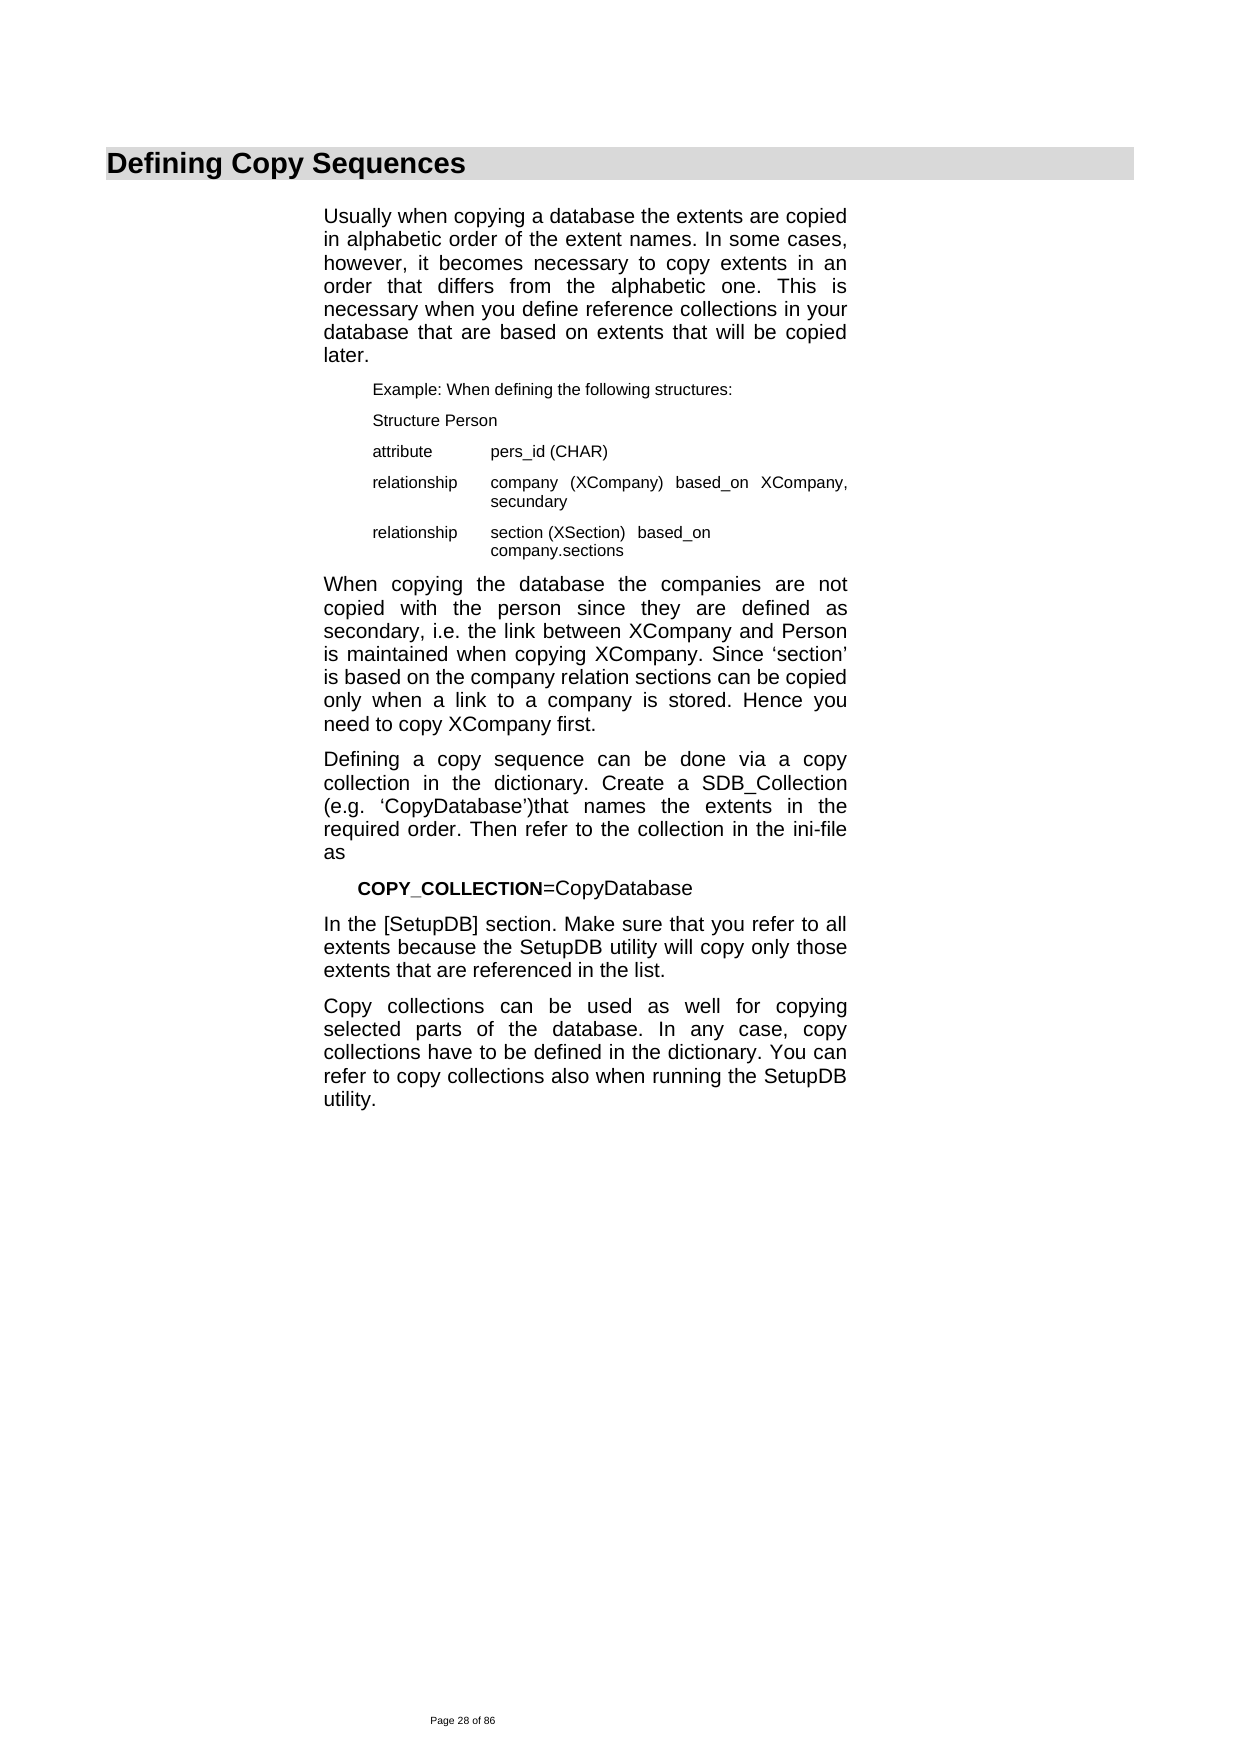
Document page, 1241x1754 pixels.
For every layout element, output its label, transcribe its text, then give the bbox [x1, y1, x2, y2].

subtitle Defining Copy Sequences [106, 147, 1134, 180]
table_header Usually when copying a database the extents are copied in alphabetic order of the extent names. In some cases, however, it becomes necessary to copy extents in an order that differs from the alphabetic one. This is necessary when you define reference collections in your database that are based on extents that will be copied later. Example: When defining the following structures: Structure Person attribute pers_id (CHAR) relationship company (XCompany) based_on XCompany, secundary relationship section (XSection) based_on company.sections When copying the database the companies are not copied with the person since they are defined as secondary, i.e. the link between XCompany and Person is maintained when copying XCompany. Since ‘section’ is based on the company relation sections can be copied only when a link to a company is stored. Hence you need to copy XCompany first. Defining a copy sequence can be done via a copy collection in the dictionary. Create a SDB_Collection (e.g. ‘CopyDatabase’)that names the extents in the required order. Then refer to the collection in the ini-file as COPY_COLLECTION=CopyDatabase In the [SetupDB] section. Make sure that you refer to all extents because the SetupDB utility will copy only those extents that are referenced in the list. Copy collections can be used as well for copying selected parts of the database. In any case, copy collections have to be defined in the dictionary. You can refer to copy collections also when running the SetupDB utility. [312, 205, 859, 1123]
table_header [95, 205, 312, 1123]
